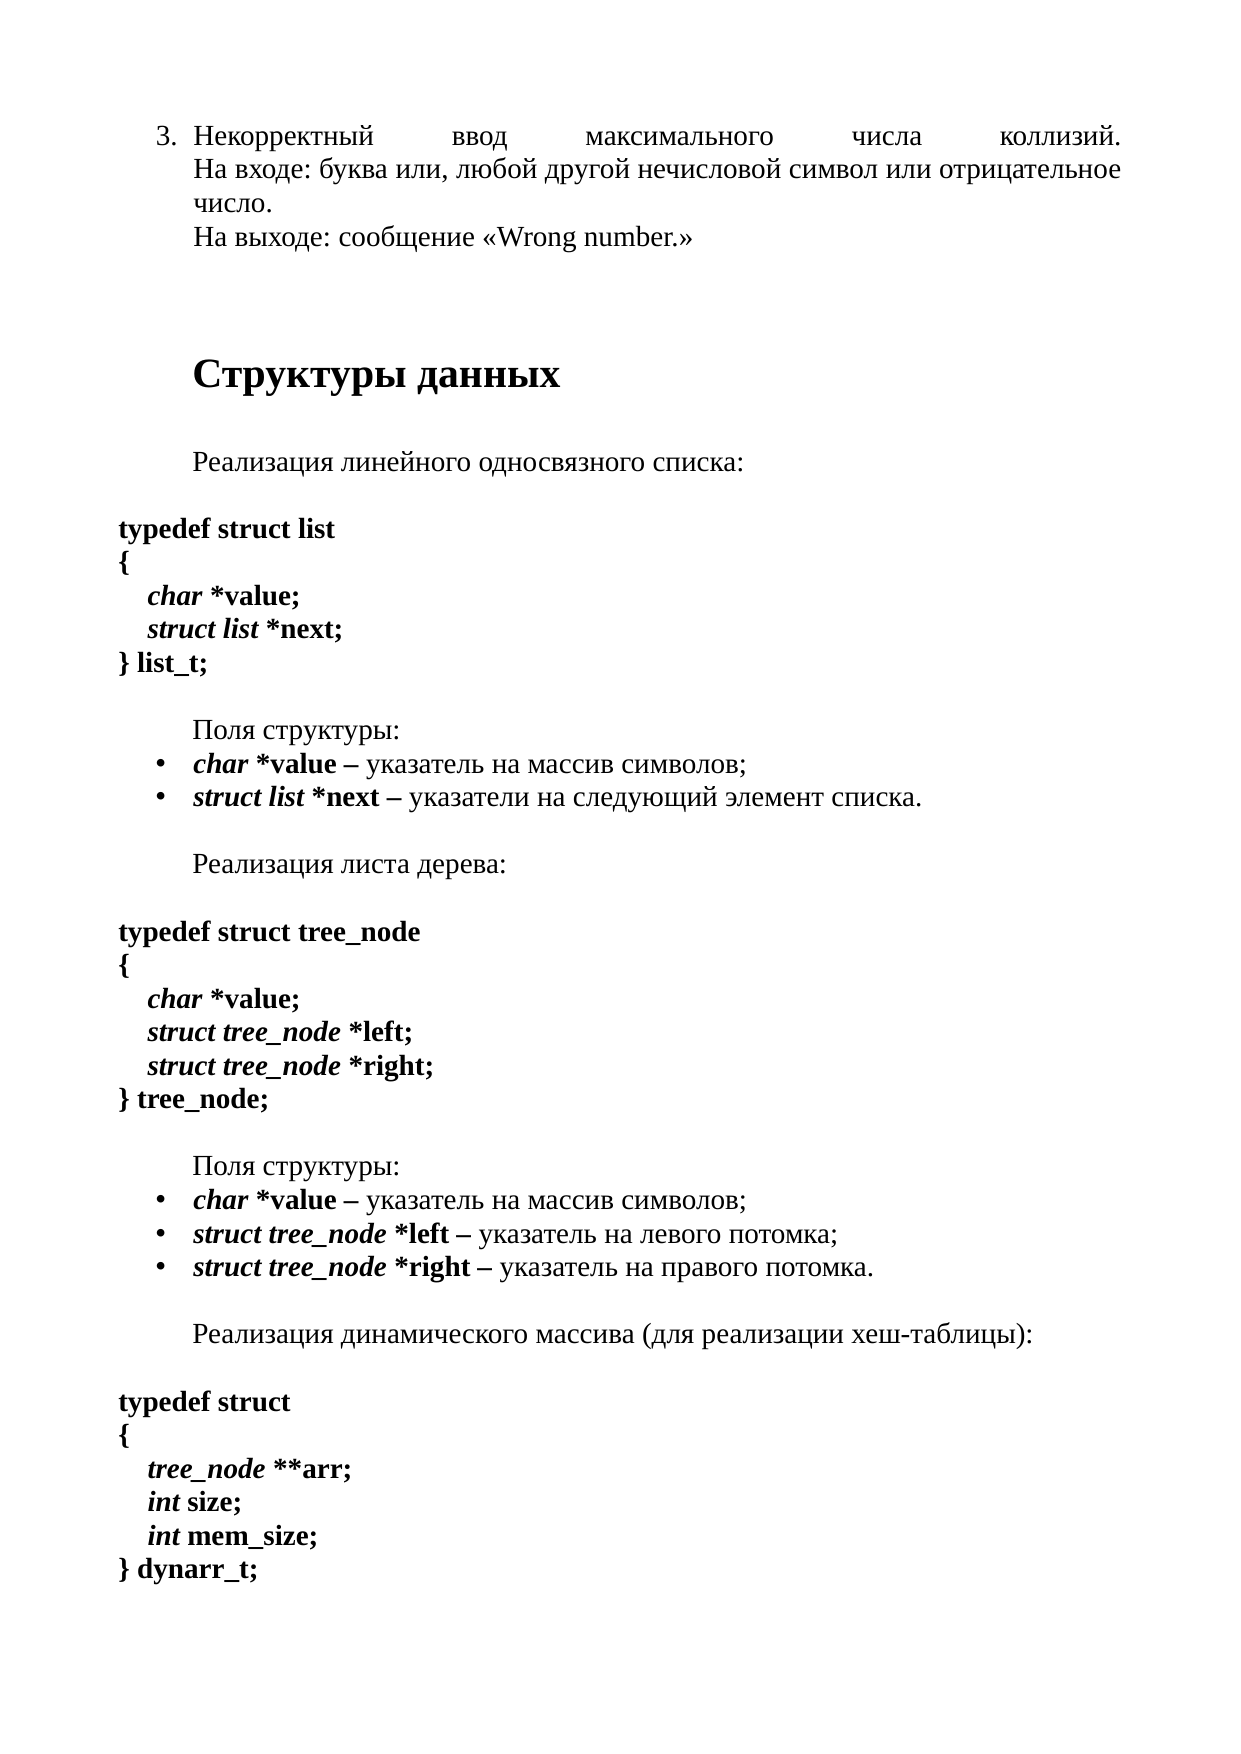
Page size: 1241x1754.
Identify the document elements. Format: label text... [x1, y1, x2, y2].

text char *value; [118, 981, 1122, 1014]
list struct tree_node *right – указатель на правого потомка. [156, 1249, 1122, 1283]
text typedef struct list [118, 511, 1122, 544]
text int mem_size; [118, 1518, 1122, 1551]
text { [118, 947, 1122, 981]
text Поля структуры: [118, 712, 1122, 746]
text } list_t; [118, 645, 1122, 679]
list Некорректный ввод максимального числа коллизий. На входе: буква или, любой другой нечисловой символ или отрицательное число. На выходе: сообщение «Wrong number.» [156, 118, 1122, 252]
text } tree_node; [118, 1081, 1122, 1115]
text Реализация динамического массива (для реализации хеш-таблицы): [118, 1317, 1122, 1350]
text struct list *next; [118, 612, 1122, 645]
text } dynarr_t; [118, 1551, 1122, 1585]
list char *value – указатель на массив символов; [156, 746, 1122, 779]
text struct tree_node *right; [118, 1048, 1122, 1081]
text Реализация линейного односвязного списка: [118, 444, 1122, 477]
text typedef struct [118, 1384, 1122, 1417]
text { [118, 1417, 1122, 1451]
list struct list *next – указатели на следующий элемент списка. [156, 779, 1122, 813]
text Реализация листа дерева: [118, 847, 1122, 880]
text char *value; [118, 578, 1122, 612]
list struct tree_node *left – указатель на левого потомка; [156, 1216, 1122, 1249]
text typedef struct tree_node [118, 914, 1122, 947]
text { [118, 544, 1122, 578]
text Поля структуры: [118, 1148, 1122, 1182]
text Структуры данных [118, 348, 1122, 396]
text struct tree_node *left; [118, 1014, 1122, 1048]
text int size; [118, 1484, 1122, 1518]
text tree_node **arr; [118, 1451, 1122, 1484]
list char *value – указатель на массив символов; [156, 1182, 1122, 1216]
